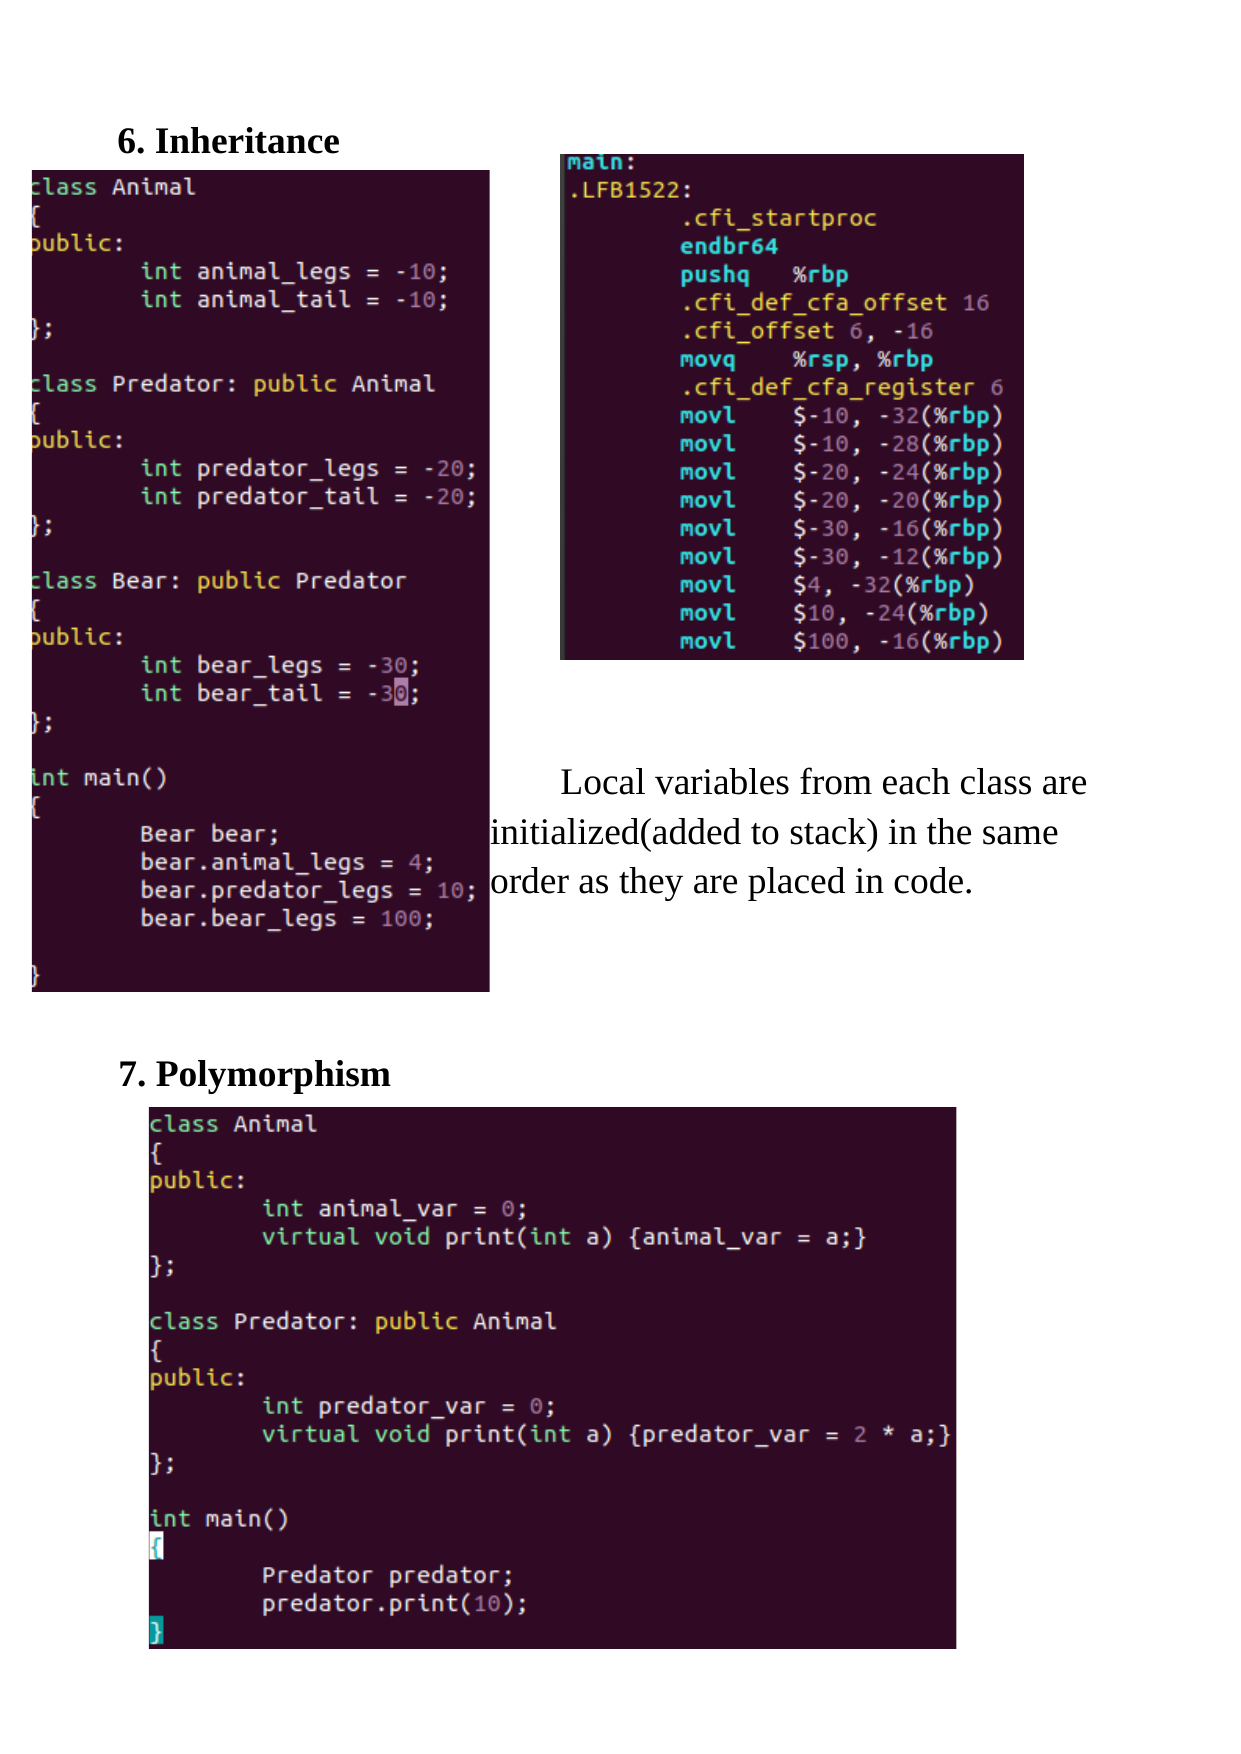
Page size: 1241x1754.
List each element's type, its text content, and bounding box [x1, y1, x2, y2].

picture [148, 1107, 957, 1649]
text Local variables from each class are initialized(added to stack) in the same order as they are placed in code. [490, 760, 1122, 902]
text 7. Polymorphism [118, 1051, 1122, 1094]
picture [560, 154, 1024, 660]
picture [31, 170, 490, 992]
text 6. Inheritance [43, 118, 1122, 161]
